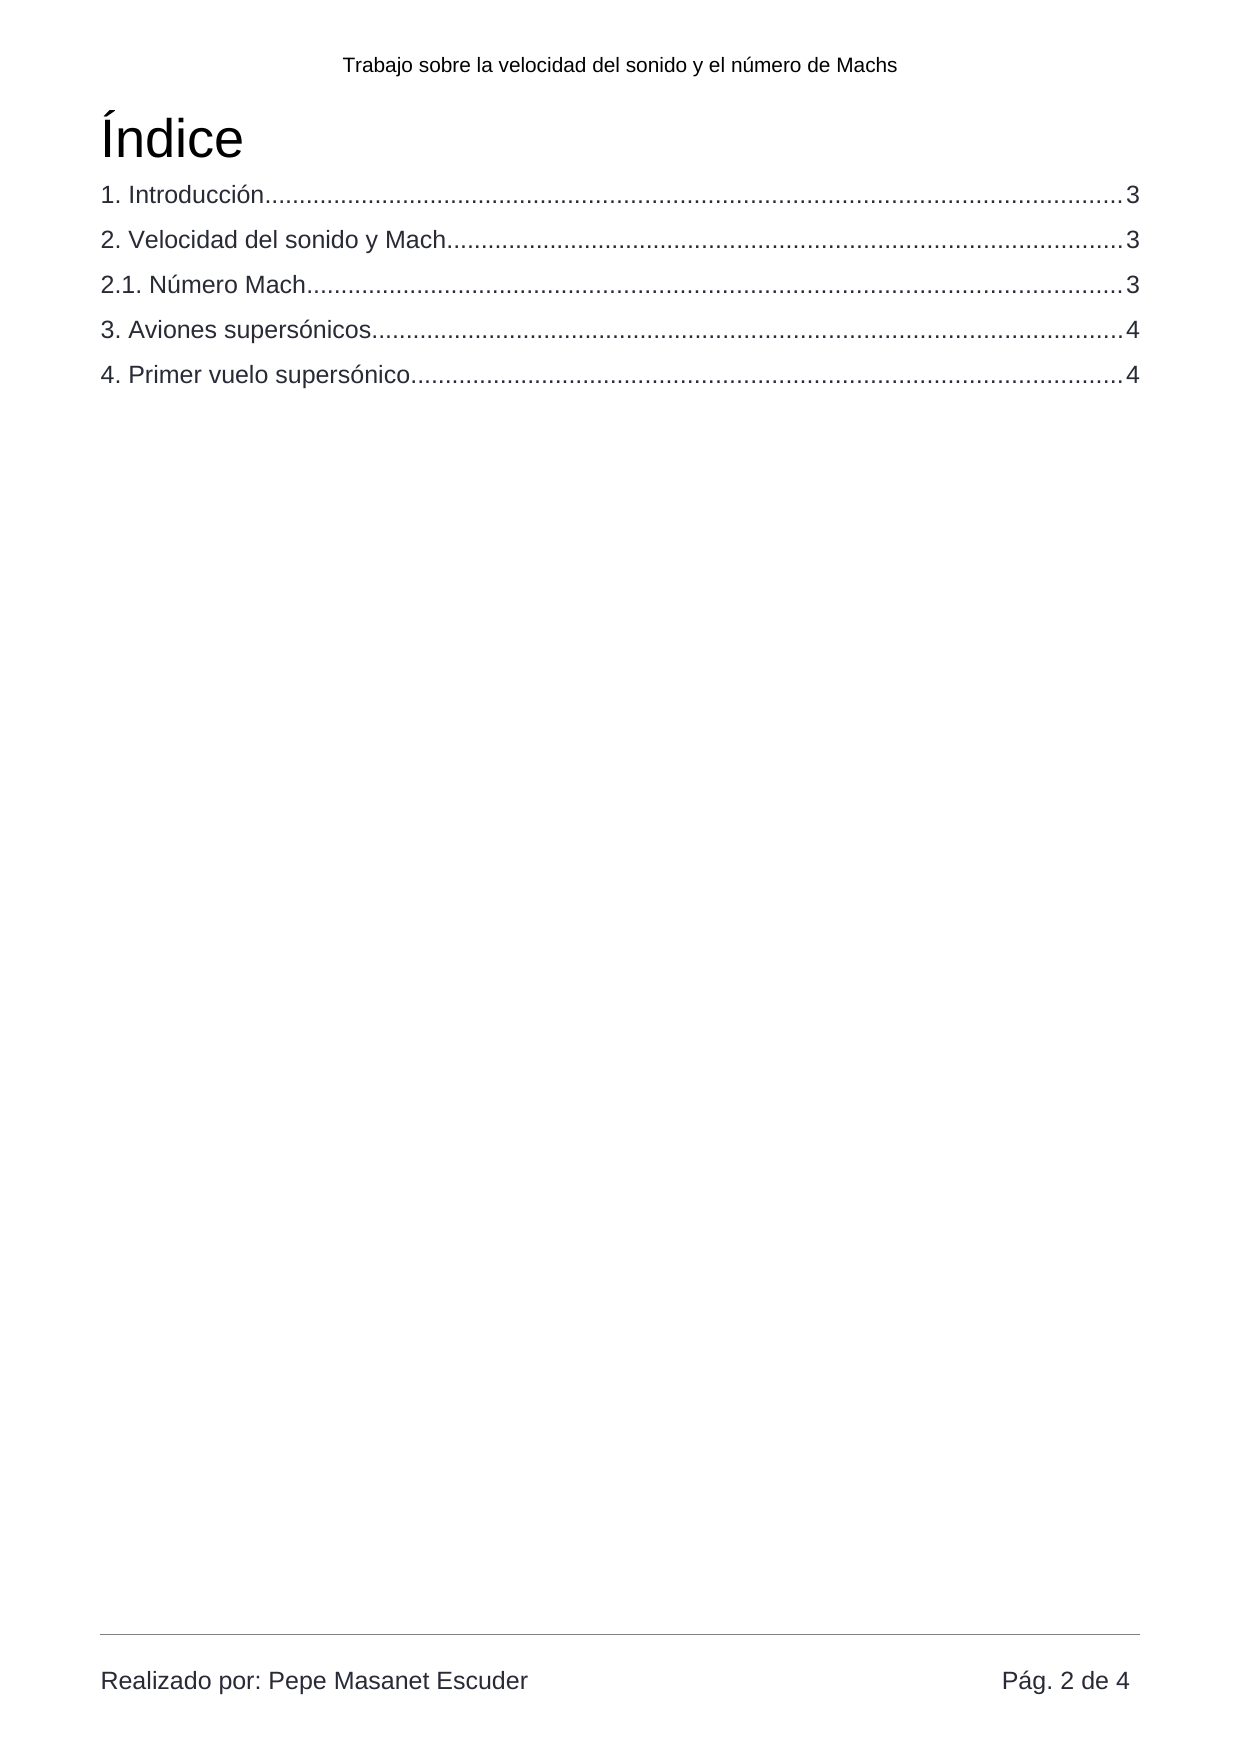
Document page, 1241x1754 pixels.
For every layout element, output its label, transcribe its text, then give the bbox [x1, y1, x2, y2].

title Índice [100, 106, 1140, 169]
text 3. Aviones supersónicos 4 [100, 315, 1140, 344]
text 2.1. Número Mach 3 [100, 270, 1140, 299]
text 4. Primer vuelo supersónico 4 [100, 360, 1140, 388]
text 1. Introducción 3 [100, 181, 1140, 209]
text 2. Velocidad del sonido y Mach 3 [100, 225, 1140, 254]
